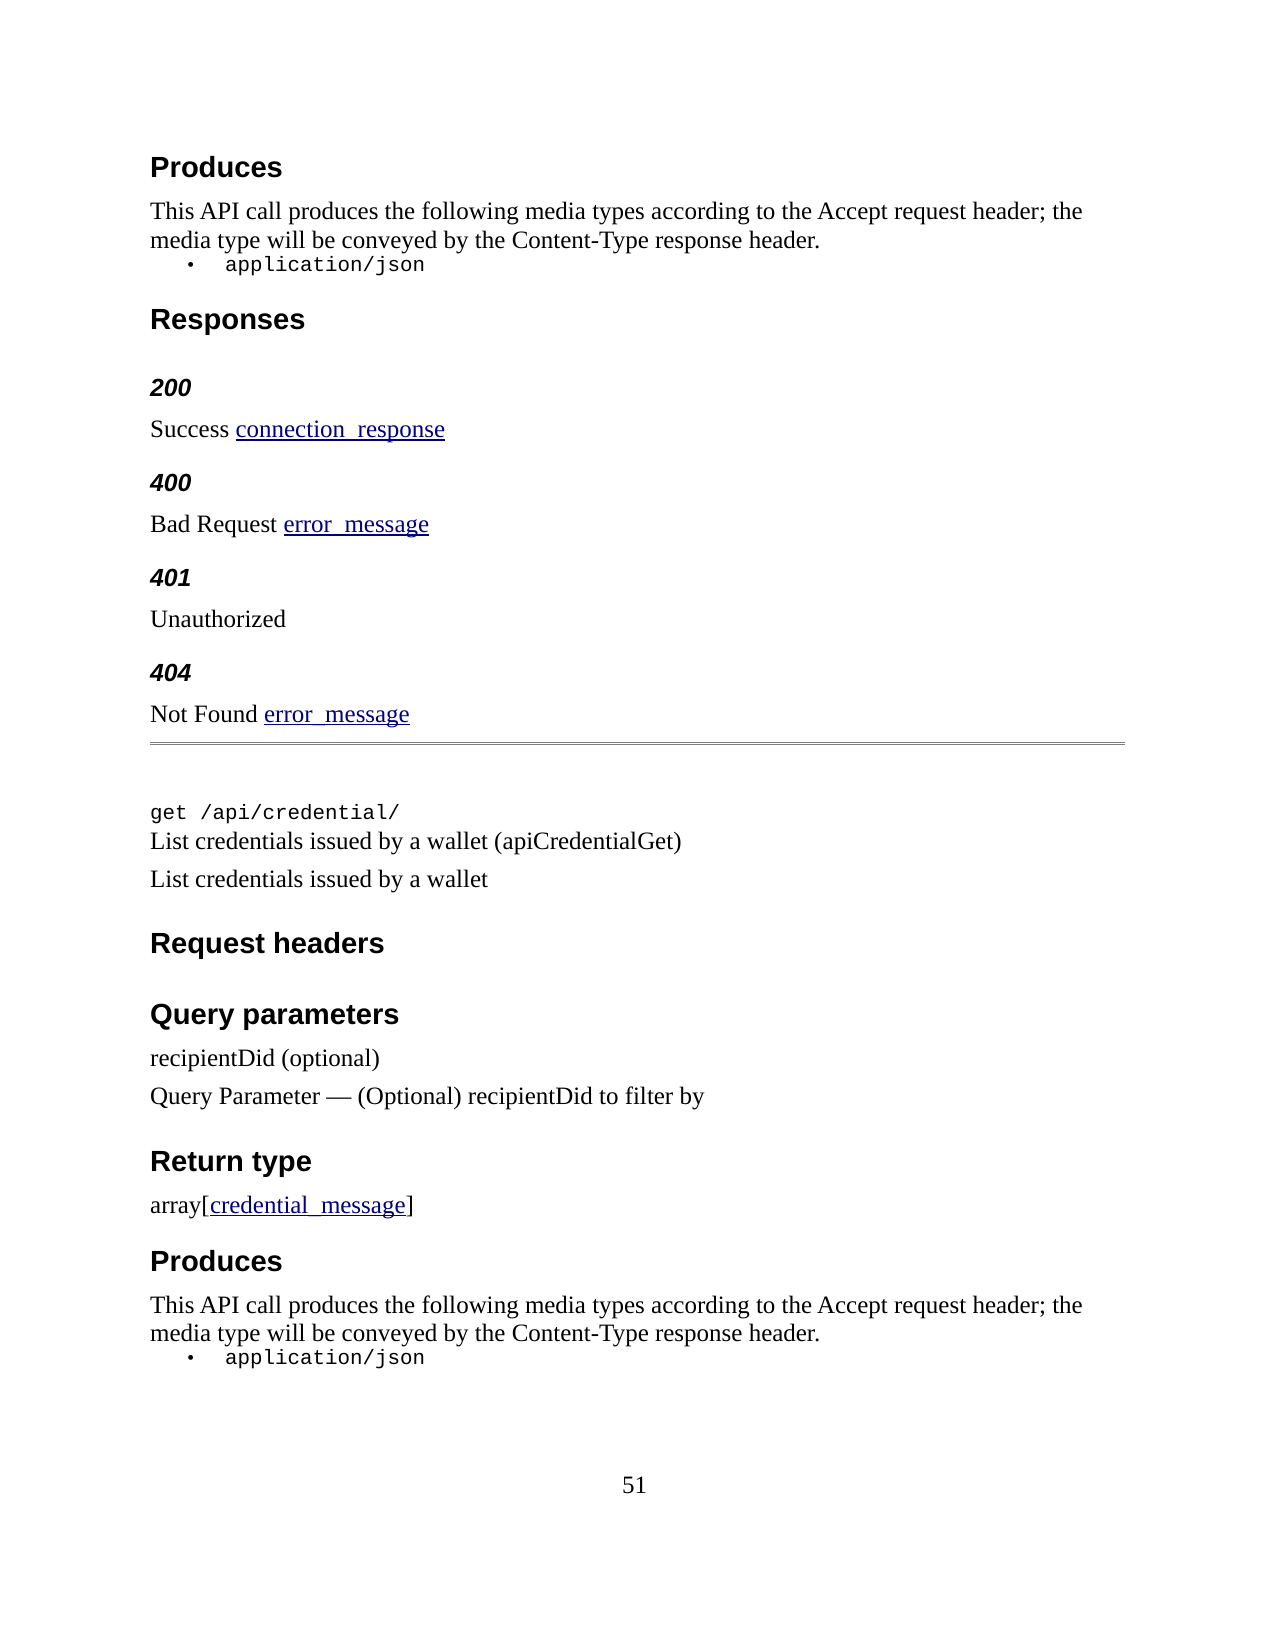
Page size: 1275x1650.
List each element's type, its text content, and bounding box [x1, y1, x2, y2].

subtitle Produces [150, 150, 1125, 183]
text Success connection_response [150, 414, 1125, 443]
text Bad Request error_message [150, 509, 1125, 538]
text This API call produces the following media types according to the Accept request header; the media type will be conveyed by the Content-Type response header. [150, 196, 1125, 253]
subtitle Produces [150, 1244, 1125, 1277]
subtitle Return type [150, 1144, 1125, 1177]
text get /api/credential/ [150, 802, 1125, 826]
text recipientDid (optional) [150, 1043, 1125, 1072]
subtitle 404 [150, 658, 1125, 686]
list application/json [187, 253, 1125, 277]
subtitle 200 [150, 373, 1125, 402]
text List credentials issued by a wallet (apiCredentialGet) [150, 826, 1125, 855]
subtitle 400 [150, 468, 1125, 497]
subtitle Query parameters [150, 997, 1125, 1031]
text array[credential_message] [150, 1190, 1125, 1219]
text List credentials issued by a wallet [150, 864, 1125, 892]
text This API call produces the following media types according to the Accept request header; the media type will be conveyed by the Content-Type response header. [150, 1290, 1125, 1347]
text Unauthorized [150, 604, 1125, 633]
text Query Parameter — (Optional) recipientDid to filter by [150, 1081, 1125, 1110]
subtitle Responses [150, 302, 1125, 336]
subtitle Request headers [150, 926, 1125, 960]
subtitle 401 [150, 563, 1125, 591]
text Not Found error_message [150, 699, 1125, 727]
list application/json [187, 1347, 1125, 1371]
